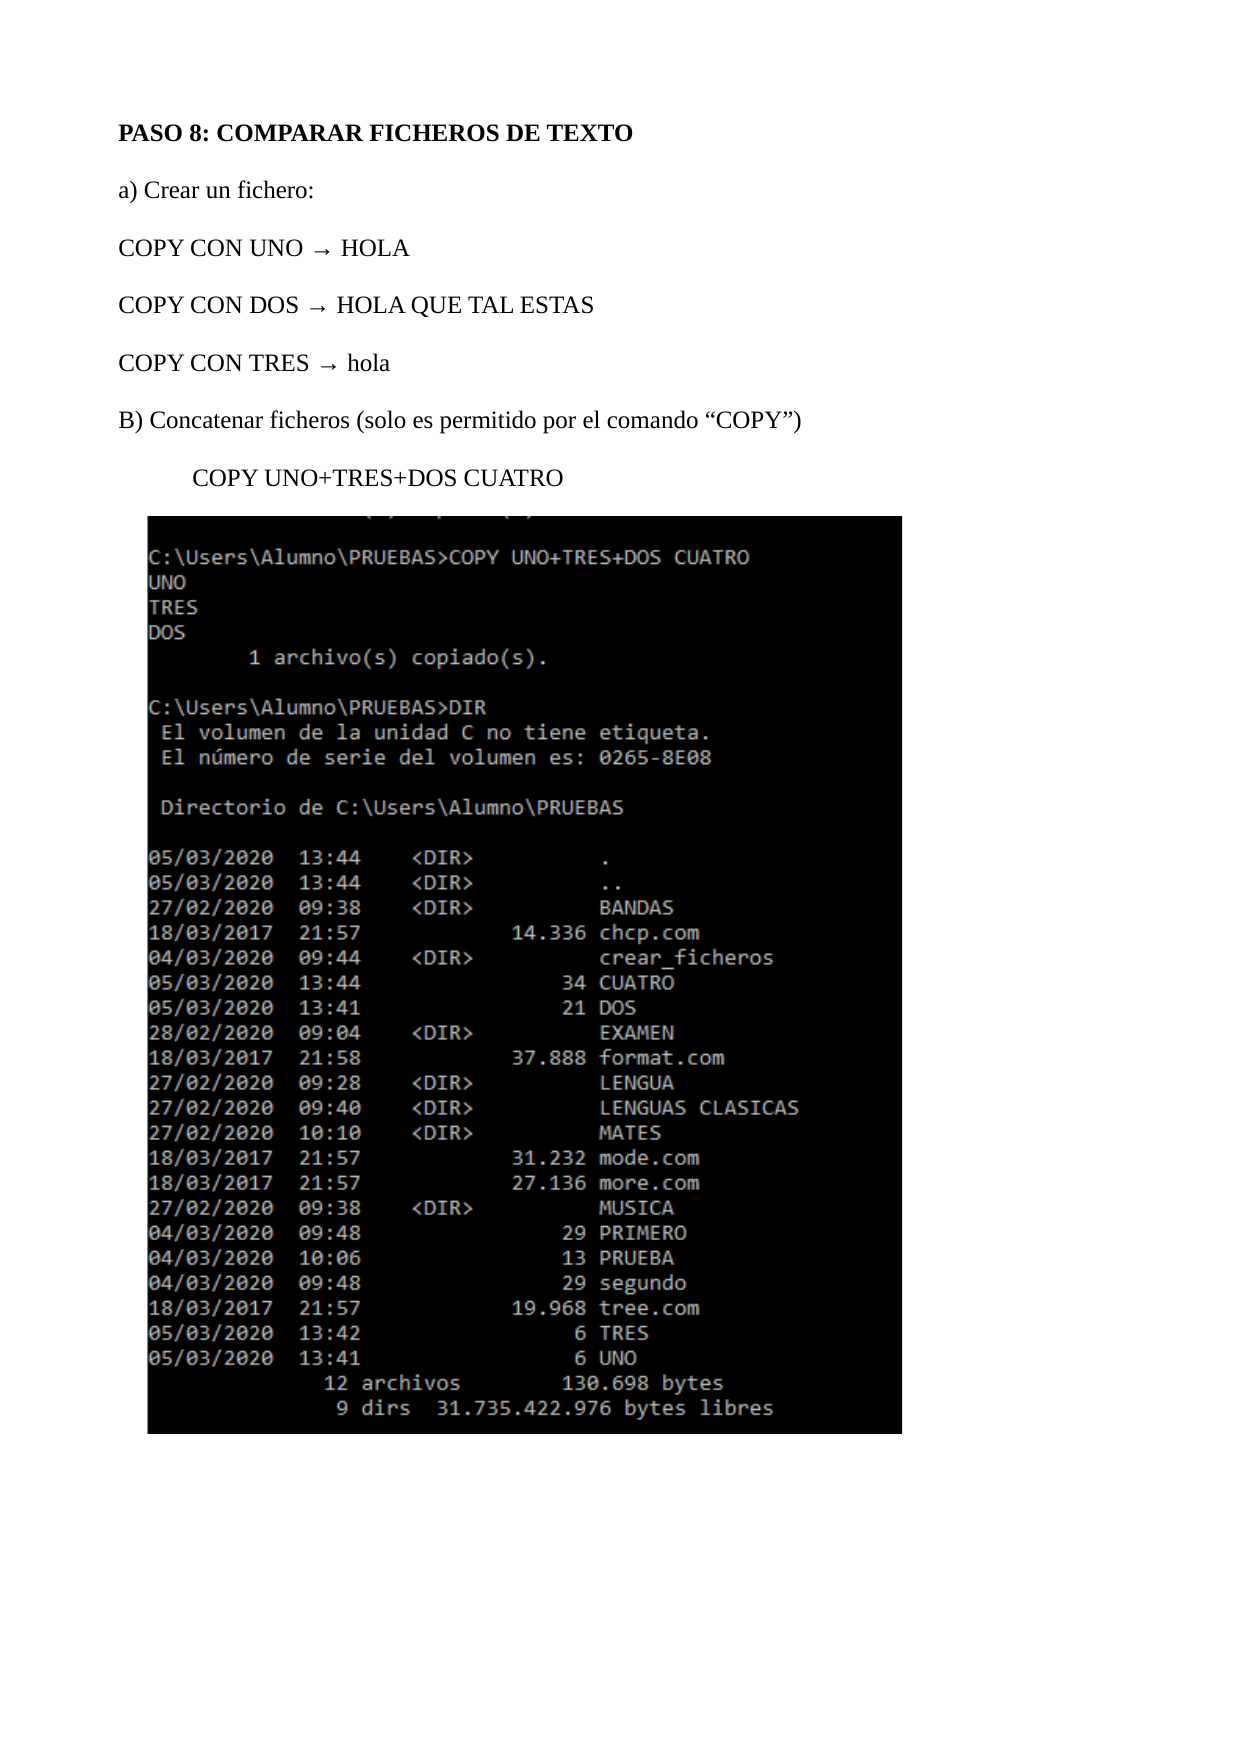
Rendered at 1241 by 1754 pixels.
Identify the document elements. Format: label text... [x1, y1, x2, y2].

text COPY CON TRES → hola [118, 348, 1122, 377]
text COPY UNO+TRES+DOS CUATRO [118, 463, 1122, 492]
text COPY CON DOS → HOLA QUE TAL ESTAS [118, 291, 1122, 319]
text PASO 8: COMPARAR FICHEROS DE TEXTO [118, 118, 1122, 147]
text COPY CON UNO → HOLA [118, 233, 1122, 262]
text a) Crear un fichero: [118, 176, 1122, 204]
text B) Concatenar ficheros (solo es permitido por el comando “COPY”) [118, 406, 1122, 434]
